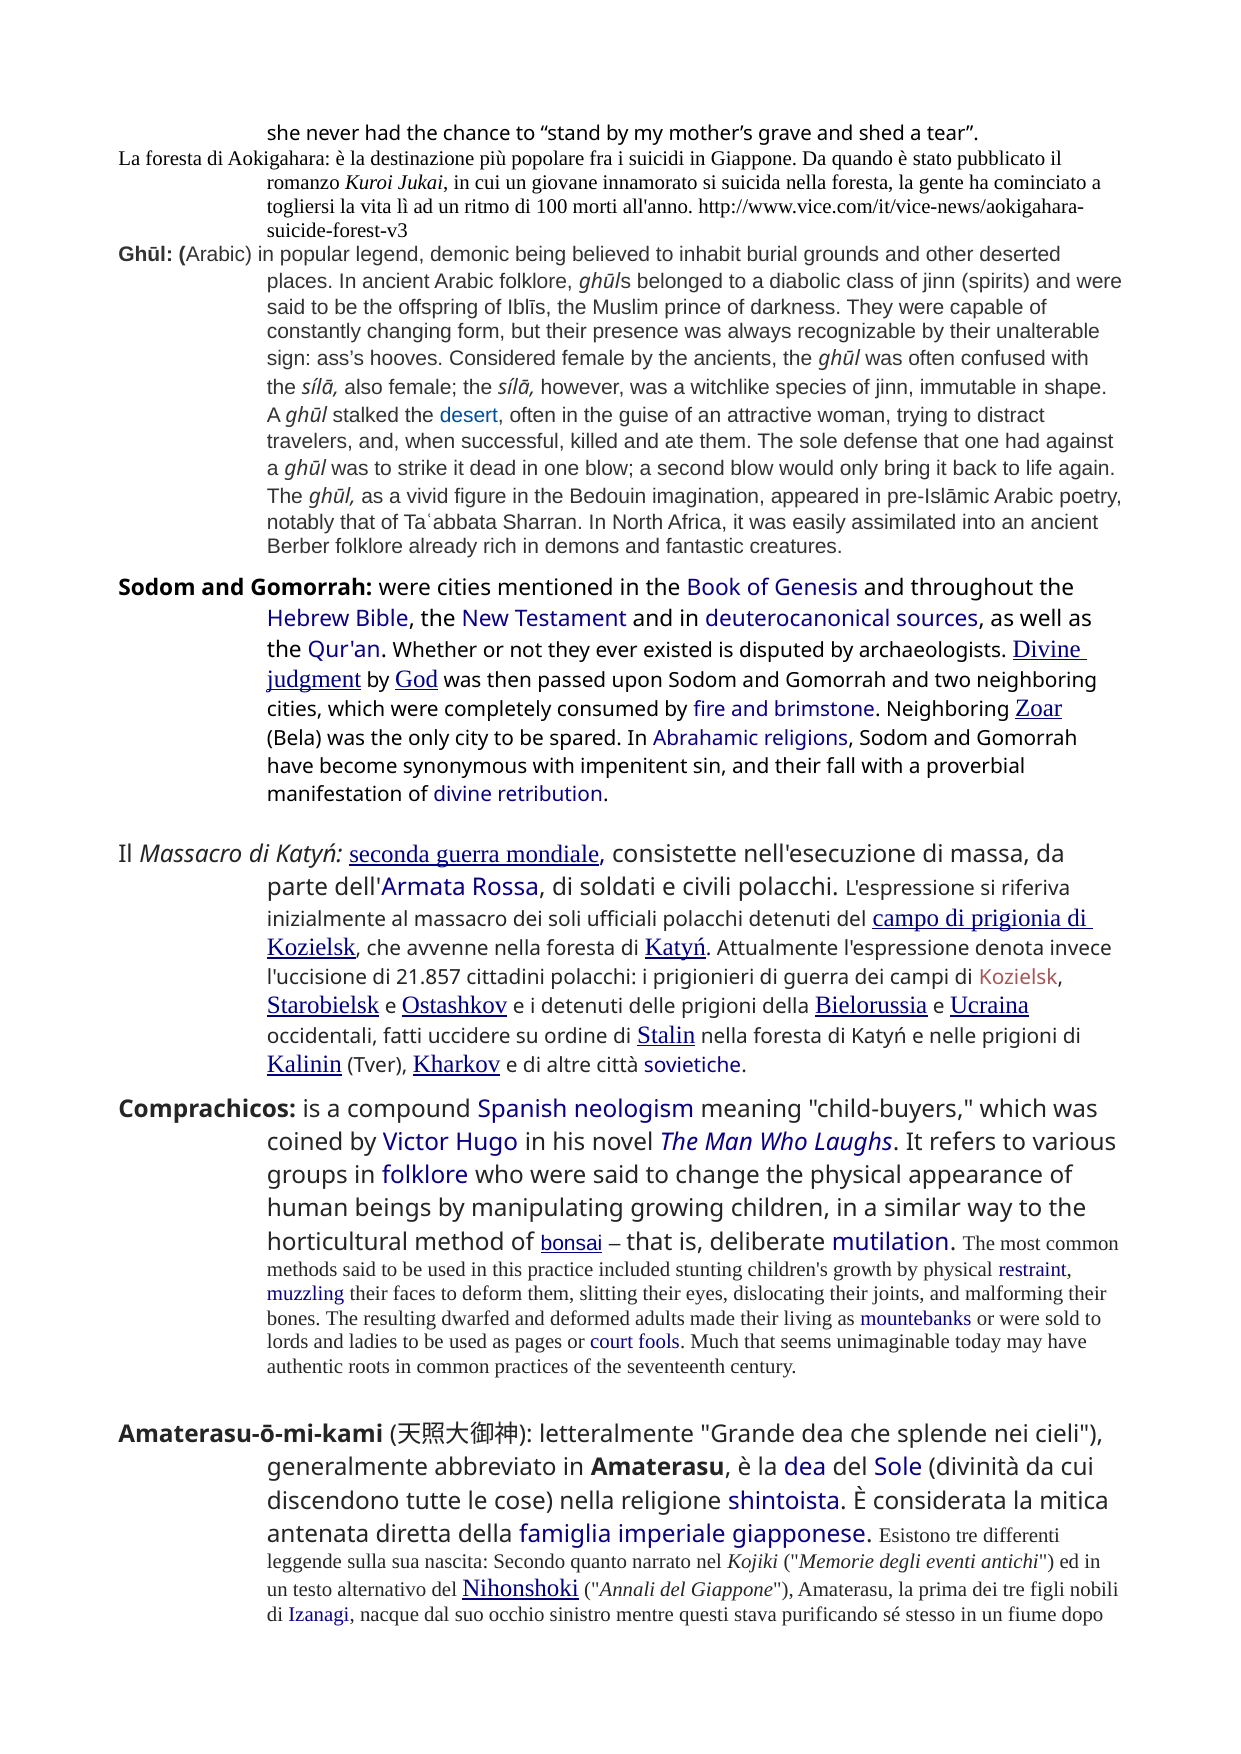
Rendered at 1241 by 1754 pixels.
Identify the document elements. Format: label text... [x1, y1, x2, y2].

text La foresta di Aokigahara: è la destinazione più popolare fra i suicidi in Giappone. Da quando è stato pubblicato il romanzo Kuroi Jukai, in cui un giovane innamorato si suicida nella foresta, la gente ha cominciato a togliersi la vita lì ad un ritmo di 100 morti all'anno. http://www.vice.com/it/vice-news/aokigahara-suicide-forest-v3 [118, 146, 1122, 242]
text Sodom and Gomorrah: were cities mentioned in the Book of Genesis and throughout the Hebrew Bible, the New Testament and in deuterocanonical sources, as well as the Qur'an. Whether or not they ever existed is disputed by archaeologists. Divine judgment by God was then passed upon Sodom and Gomorrah and two neighboring cities, which were completely consumed by fire and brimstone. Neighboring Zoar (Bela) was the only city to be spared. In Abrahamic religions, Sodom and Gomorrah have become synonymous with impenitent sin, and their fall with a proverbial manifestation of divine retribution. [118, 571, 1122, 808]
text Ghūl: (Arabic) in popular legend, demonic being believed to inhabit burial grounds and other deserted places. In ancient Arabic folklore, ghūls belonged to a diabolic class of jinn (spirits) and were said to be the offspring of Iblīs, the Muslim prince of darkness. They were capable of constantly changing form, but their presence was always recognizable by their unalterable sign: ass’s hooves. Considered female by the ancients, the ghūl was often confused with the sílā, also female; the sílā, however, was a witchlike species of jinn, immutable in shape. A ghūl stalked the desert, often in the guise of an attractive woman, trying to distract travelers, and, when successful, killed and ate them. The sole defense that one had against a ghūl was to strike it dead in one blow; a second blow would only bring it back to life again. The ghūl, as a vivid figure in the Bedouin imagination, appeared in pre-Islāmic Arabic poetry, notably that of Taʿabbata Sharran. In North Africa, it was easily assimilated into an ancient Berber folklore already rich in demons and fantastic creatures. [118, 242, 1122, 558]
text Comprachicos: is a compound Spanish neologism meaning "child-buyers," which was coined by Victor Hugo in his novel The Man Who Laughs. It refers to various groups in folklore who were said to change the physical appearance of human beings by manipulating growing children, in a similar way to the horticultural method of bonsai – that is, deliberate mutilation. The most common methods said to be used in this practice included stunting children's growth by physical restraint, muzzling their faces to deform them, slitting their eyes, dislocating their joints, and malforming their bones. The resulting dwarfed and deformed adults made their living as mountebanks or were sold to lords and ladies to be used as pages or court fools. Much that seems unimaginable today may have authentic roots in common practices of the seventeenth century. [118, 1091, 1122, 1378]
text she never had the chance to “stand by my mother’s grave and shed a tear”. [118, 118, 1122, 146]
text Il Massacro di Katyń: seconda guerra mondiale, consistette nell'esecuzione di massa, da parte dell'Armata Rossa, di soldati e civili polacchi. L'espressione si riferiva inizialmente al massacro dei soli ufficiali polacchi detenuti del campo di prigionia di Kozielsk, che avvenne nella foresta di Katyń. Attualmente l'espressione denota invece l'uccisione di 21.857 cittadini polacchi: i prigionieri di guerra dei campi di Kozielsk, Starobielsk e Ostashkov e i detenuti delle prigioni della Bielorussia e Ucraina occidentali, fatti uccidere su ordine di Stalin nella foresta di Katyń e nelle prigioni di Kalinin (Tver), Kharkov e di altre città sovietiche. [118, 836, 1122, 1079]
text Amaterasu-ō-mi-kami (天照大御神): letteralmente "Grande dea che splende nei cieli"), generalmente abbreviato in Amaterasu, è la dea del Sole (divinità da cui discendono tutte le cose) nella religione shintoista. È considerata la mitica antenata diretta della famiglia imperiale giapponese. Esistono tre differenti leggende sulla sua nascita: Secondo quanto narrato nel Kojiki ("Memorie degli eventi antichi") ed in un testo alternativo del Nihonshoki ("Annali del Giappone"), Amaterasu, la prima dei tre figli nobili di Izanagi, nacque dal suo occhio sinistro mentre questi stava purificando sé stesso in un fiume dopo [118, 1414, 1122, 1626]
